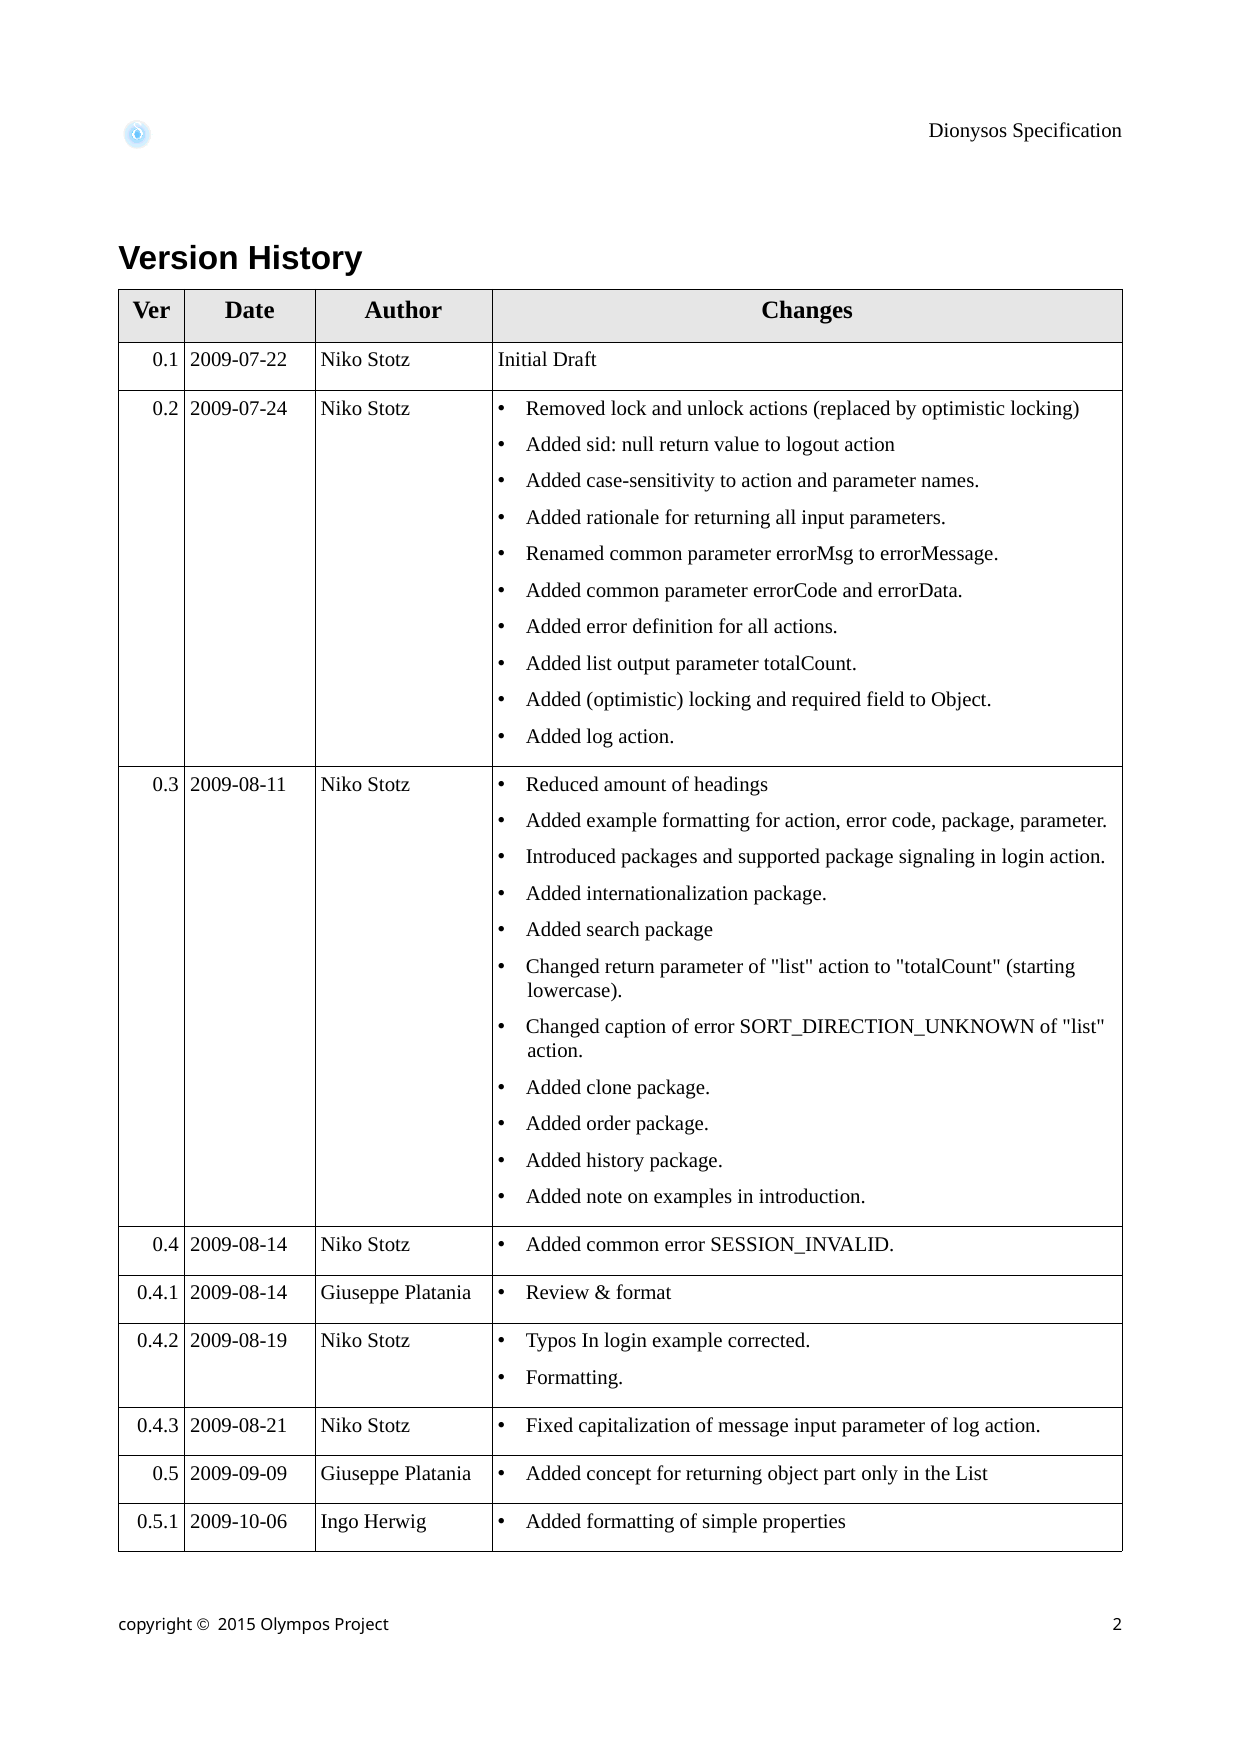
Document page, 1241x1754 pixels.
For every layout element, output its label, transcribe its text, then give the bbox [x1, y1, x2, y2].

table_cell Niko Stotz [316, 767, 492, 1226]
table_cell Giuseppe Platania [316, 1456, 492, 1503]
table_cell 2009-08-19 [185, 1324, 315, 1407]
table_cell 0.5 [119, 1456, 184, 1503]
table_cell Niko Stotz [316, 1408, 492, 1455]
picture [122, 118, 154, 149]
table_cell 2009-08-14 [185, 1276, 315, 1322]
table_cell 0.4.2 [119, 1324, 184, 1407]
table_cell Niko Stotz [316, 343, 492, 389]
table_cell Giuseppe Platania [316, 1276, 492, 1322]
table_cell Added formatting of simple properties [493, 1504, 1122, 1551]
table_cell Niko Stotz [316, 391, 492, 766]
table_cell 2009-07-24 [185, 391, 315, 766]
table_cell 0.4 [119, 1227, 184, 1274]
table_cell 0.3 [119, 767, 184, 1226]
table_cell Niko Stotz [316, 1324, 492, 1407]
subtitle Version History [118, 238, 1122, 276]
table_cell Removed lock and unlock actions (replaced by optimistic locking) Added sid: null return value to logout action Added case-sensitivity to action and parameter names. Added rationale for returning all input parameters. Renamed common parameter errorMsg to errorMessage. Added common parameter errorCode and errorData. Added error definition for all actions. Added list output parameter totalCount. Added (optimistic) locking and required field to Object. Added log action. [493, 391, 1122, 766]
table_cell Ingo Herwig [316, 1504, 492, 1551]
table_cell Reduced amount of headings Added example formatting for action, error code, package, parameter. Introduced packages and supported package signaling in login action. Added internationalization package. Added search package Changed return parameter of "list" action to "totalCount" (starting lowercase). Changed caption of error SORT_DIRECTION_UNKNOWN of "list" action. Added clone package. Added order package. Added history package. Added note on examples in introduction. [493, 767, 1122, 1226]
table_header Author [316, 290, 492, 342]
table_cell Niko Stotz [316, 1227, 492, 1274]
table_cell 2009-10-06 [185, 1504, 315, 1551]
table_cell 0.4.1 [119, 1276, 184, 1322]
table_cell 2009-08-11 [185, 767, 315, 1226]
table_header Ver [119, 290, 184, 342]
table_cell 2009-07-22 [185, 343, 315, 389]
table_cell 2009-08-21 [185, 1408, 315, 1455]
table_cell 2009-09-09 [185, 1456, 315, 1503]
table_cell Added common error SESSION_INVALID. [493, 1227, 1122, 1274]
table_cell Fixed capitalization of message input parameter of log action. [493, 1408, 1122, 1455]
table_header Date [185, 290, 315, 342]
table_cell 0.5.1 [119, 1504, 184, 1551]
table_cell 0.4.3 [119, 1408, 184, 1455]
table_cell 2009-08-14 [185, 1227, 315, 1274]
table_cell 0.2 [119, 391, 184, 766]
table_cell 0.1 [119, 343, 184, 389]
table_cell Typos In login example corrected. Formatting. [493, 1324, 1122, 1407]
table_cell Initial Draft [493, 343, 1122, 389]
table_header Changes [493, 290, 1122, 342]
table_cell Review & format [493, 1276, 1122, 1322]
table_cell Added concept for returning object part only in the List [493, 1456, 1122, 1503]
